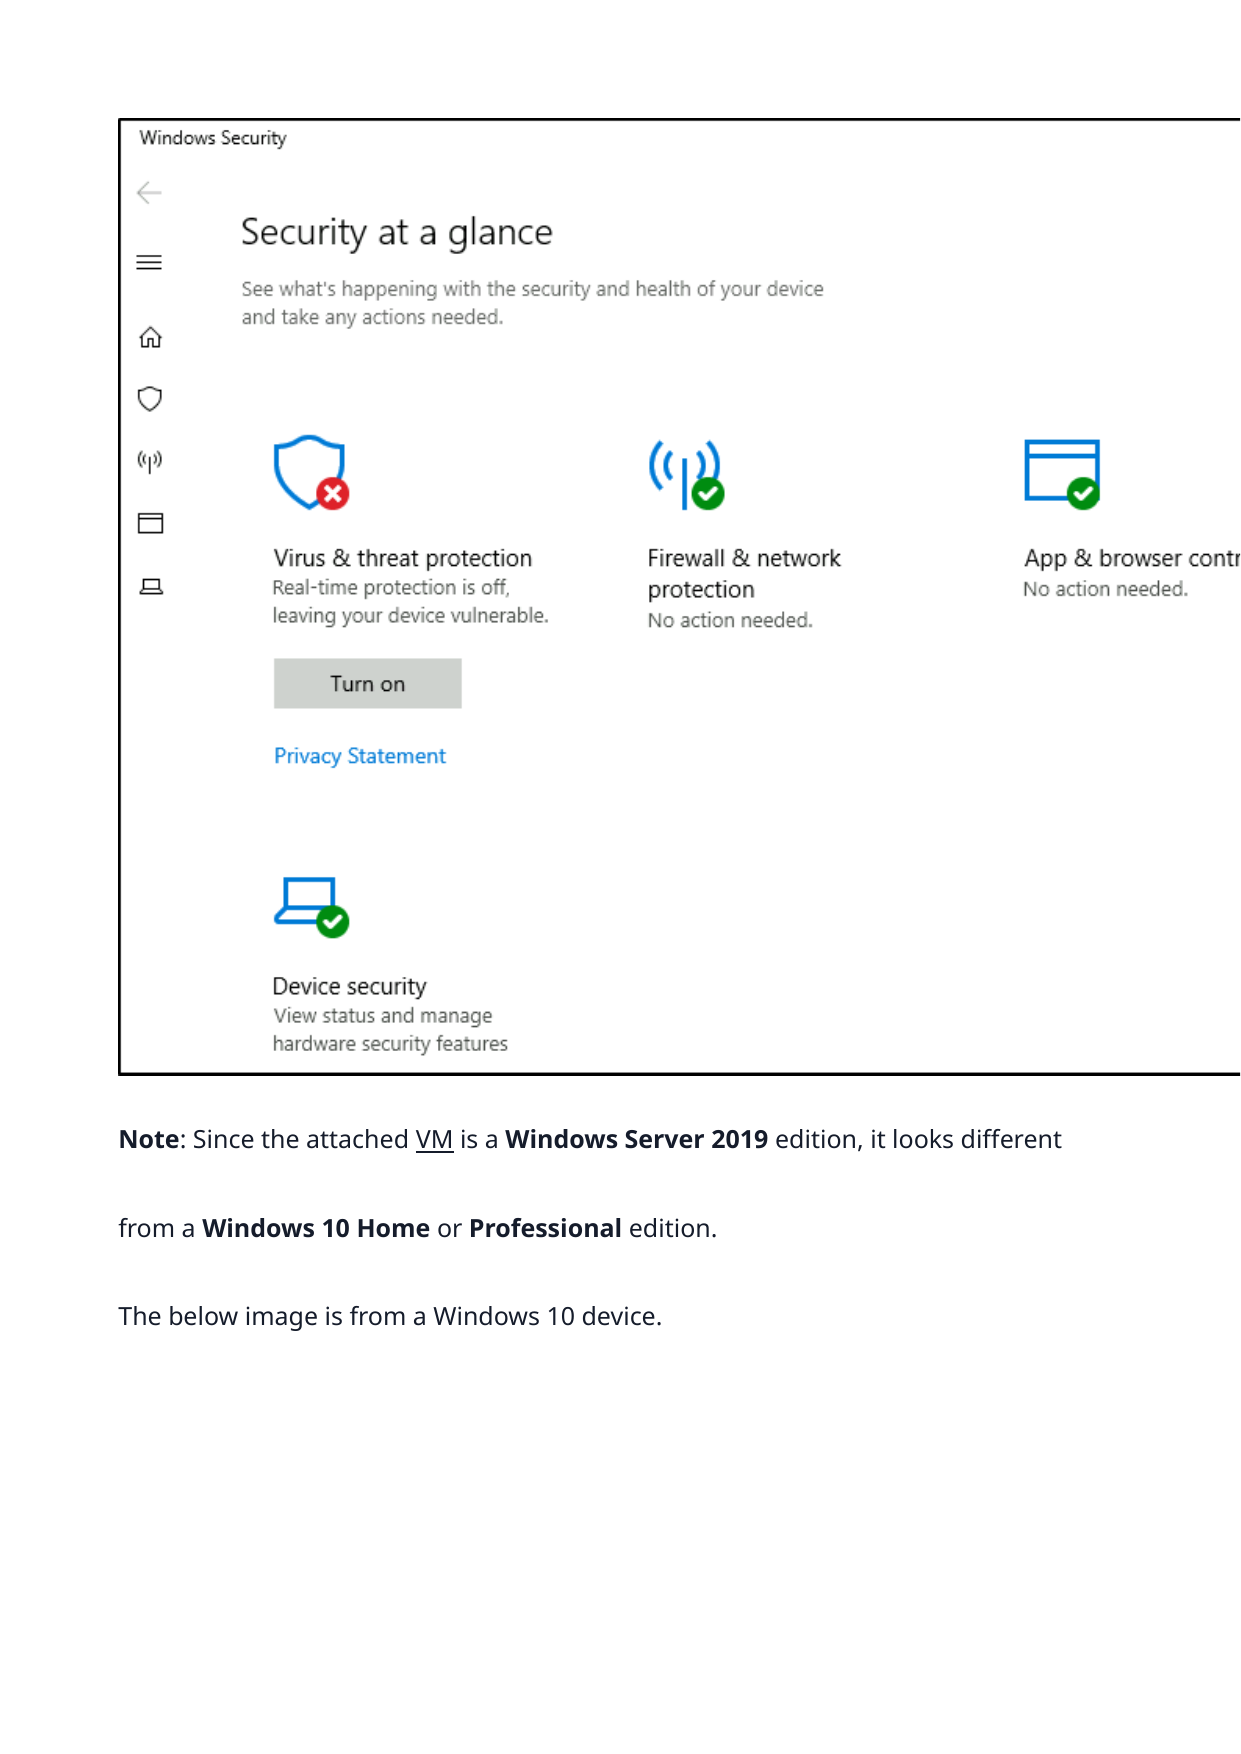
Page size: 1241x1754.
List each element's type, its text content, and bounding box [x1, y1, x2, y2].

picture [118, 118, 1241, 1076]
text Note: Since the attached VM is a Windows Server 2019 edition, it looks different from a Windows 10 Home or Professional edition. [118, 1122, 1122, 1244]
text The below image is from a Windows 10 device. [118, 1299, 1122, 1333]
